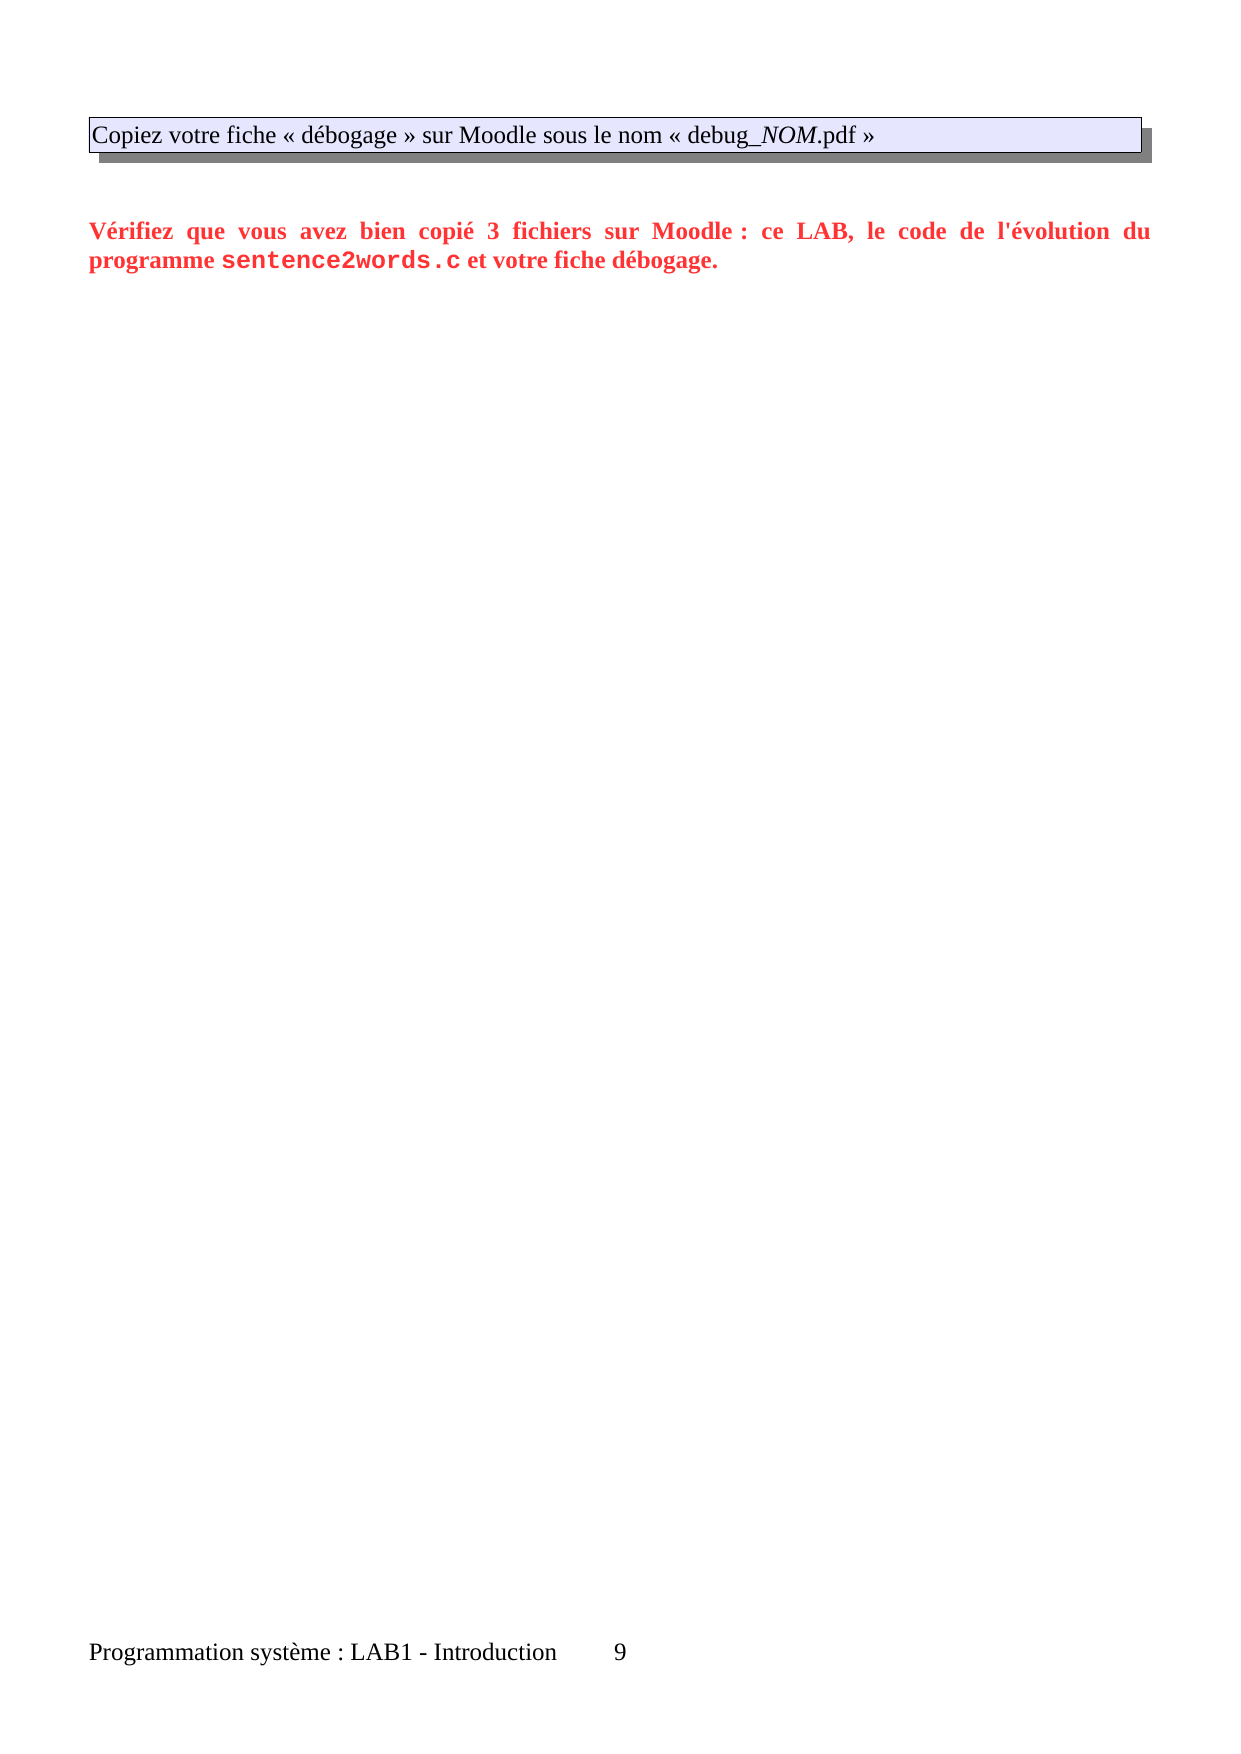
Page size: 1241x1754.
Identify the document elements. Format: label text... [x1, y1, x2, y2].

text Copiez votre fiche « débogage » sur Moodle sous le nom « debug_NOM.pdf » [90, 118, 1141, 152]
text Vérifiez que vous avez bien copié 3 fichiers sur Moodle : ce LAB, le code de l'évolution du programme sentence2words.c et votre fiche débogage. [88, 216, 1152, 276]
